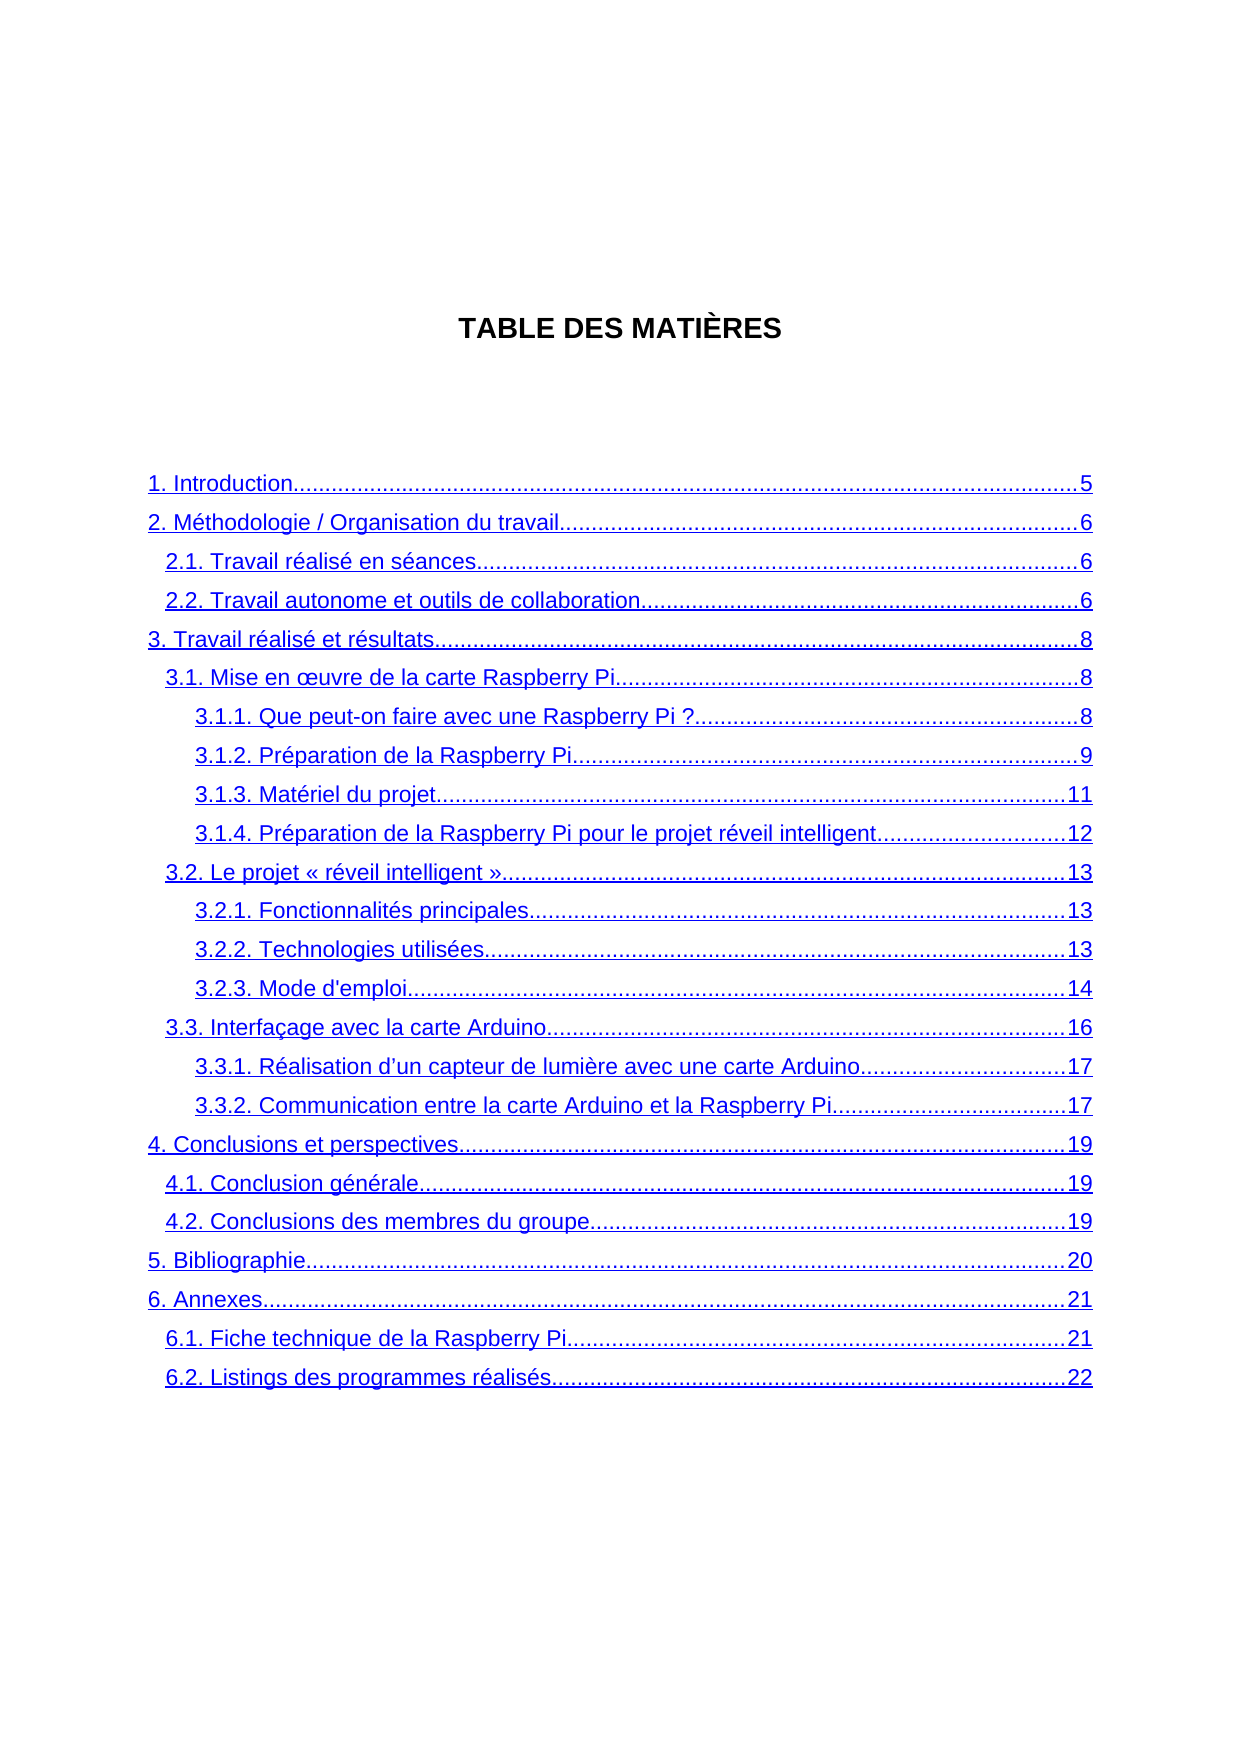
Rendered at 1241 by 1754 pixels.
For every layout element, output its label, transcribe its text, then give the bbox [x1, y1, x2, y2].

text 2.1. Travail réalisé en séances 6 [165, 548, 1092, 571]
text 3.1.2. Préparation de la Raspberry Pi 9 [195, 742, 1092, 765]
text 3.1.3. Matériel du projet 11 [195, 781, 1092, 804]
text 6.2. Listings des programmes réalisés 22 [165, 1364, 1092, 1386]
text 3.2.1. Fonctionnalités principales 13 [195, 897, 1092, 920]
text 3.3.1. Réalisation d’un capteur de lumière avec une carte Arduino 17 [195, 1053, 1092, 1076]
text 3. Travail réalisé et résultats 8 [148, 626, 1092, 648]
text 1. Introduction 5 [148, 470, 1092, 493]
text 3.3.2. Communication entre la carte Arduino et la Raspberry Pi 17 [195, 1092, 1092, 1115]
text 5. Bibliographie 20 [148, 1247, 1092, 1270]
text 3.1.1. Que peut-on faire avec une Raspberry Pi ? 8 [195, 703, 1092, 726]
text 6. Annexes 21 [148, 1286, 1092, 1309]
text 3.1.4. Préparation de la Raspberry Pi pour le projet réveil intelligent 12 [195, 820, 1092, 843]
text Table des matiÈres [266, 312, 974, 345]
text 2. Méthodologie / Organisation du travail 6 [148, 509, 1092, 532]
text 3.1. Mise en œuvre de la carte Raspberry Pi 8 [165, 664, 1092, 687]
text 4. Conclusions et perspectives 19 [148, 1131, 1092, 1153]
text 4.2. Conclusions des membres du groupe 19 [165, 1208, 1092, 1231]
text 3.2.2. Technologies utilisées 13 [195, 936, 1092, 959]
text 3.2.3. Mode d'emploi 14 [195, 975, 1092, 998]
text 3.2. Le projet « réveil intelligent » 13 [165, 859, 1092, 881]
text 4.1. Conclusion générale 19 [165, 1169, 1092, 1192]
text 6.1. Fiche technique de la Raspberry Pi 21 [165, 1325, 1092, 1348]
text 2.2. Travail autonome et outils de collaboration 6 [165, 587, 1092, 609]
text 3.3. Interfaçage avec la carte Arduino 16 [165, 1014, 1092, 1037]
